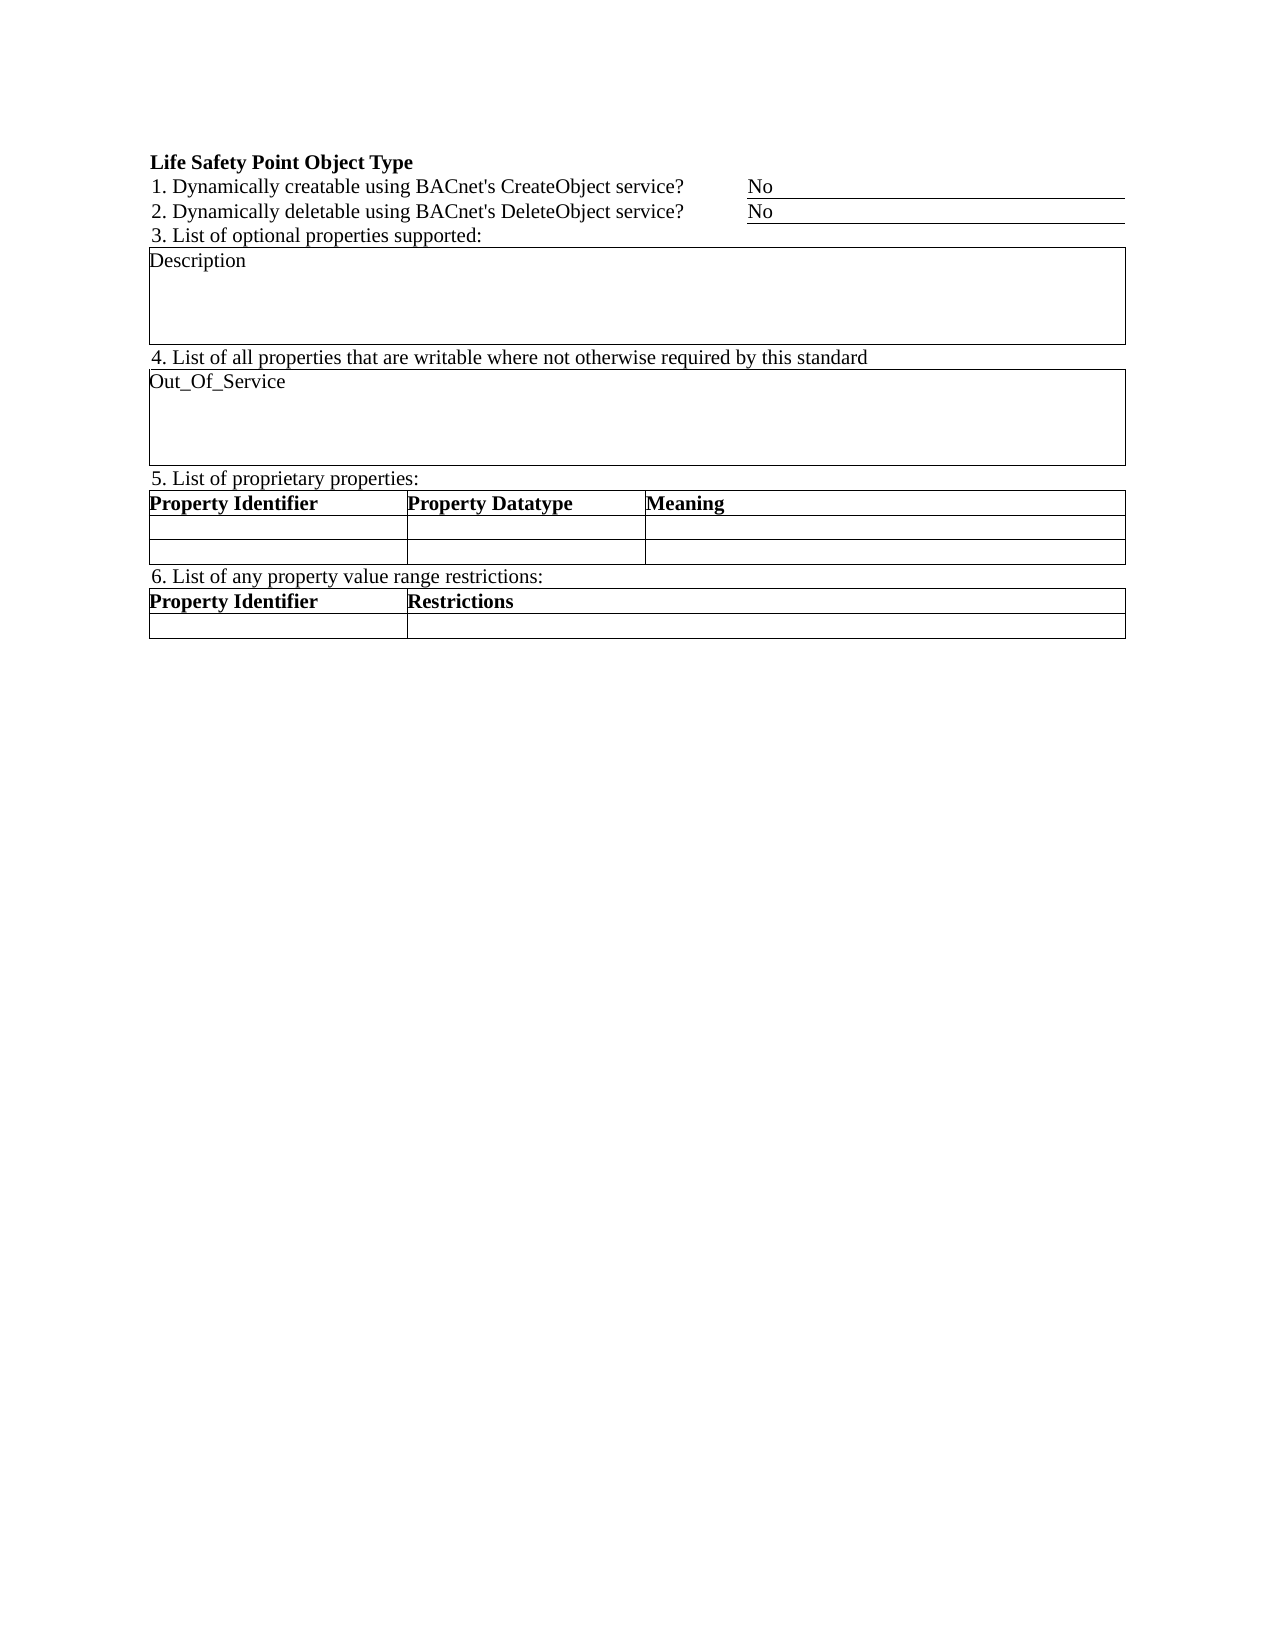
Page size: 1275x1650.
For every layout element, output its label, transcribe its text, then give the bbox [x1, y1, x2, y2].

table_cell [646, 540, 1125, 564]
table_cell [408, 516, 645, 539]
table_cell [408, 614, 1125, 637]
text Life Safety Point Object Type [150, 150, 1125, 174]
table_cell 3. List of optional properties supported: [151, 223, 1125, 247]
table_cell 6. List of any property value range restrictions: [151, 565, 1125, 588]
table_cell [408, 540, 645, 564]
table_cell Out_Of_Service [150, 369, 1125, 465]
table_header No [747, 174, 1125, 198]
table_cell 2. Dynamically deletable using BACnet's DeleteObject service? [151, 198, 747, 223]
table_cell Restrictions [408, 589, 1125, 613]
table_cell Property Datatype [408, 491, 645, 514]
table_cell Description [150, 248, 1125, 344]
table_cell Property Identifier [150, 491, 407, 514]
table_cell 4. List of all properties that are writable where not otherwise required by this standard [151, 345, 1125, 369]
table_cell Meaning [646, 491, 1125, 514]
table_cell [150, 540, 407, 564]
table_cell [646, 516, 1125, 539]
table_header 1. Dynamically creatable using BACnet's CreateObject service? [151, 174, 747, 198]
table_cell No [747, 199, 1125, 223]
table_cell [150, 614, 407, 637]
table_cell Property Identifier [150, 589, 407, 613]
table_cell 5. List of proprietary properties: [151, 466, 1125, 490]
table_cell [150, 516, 407, 539]
